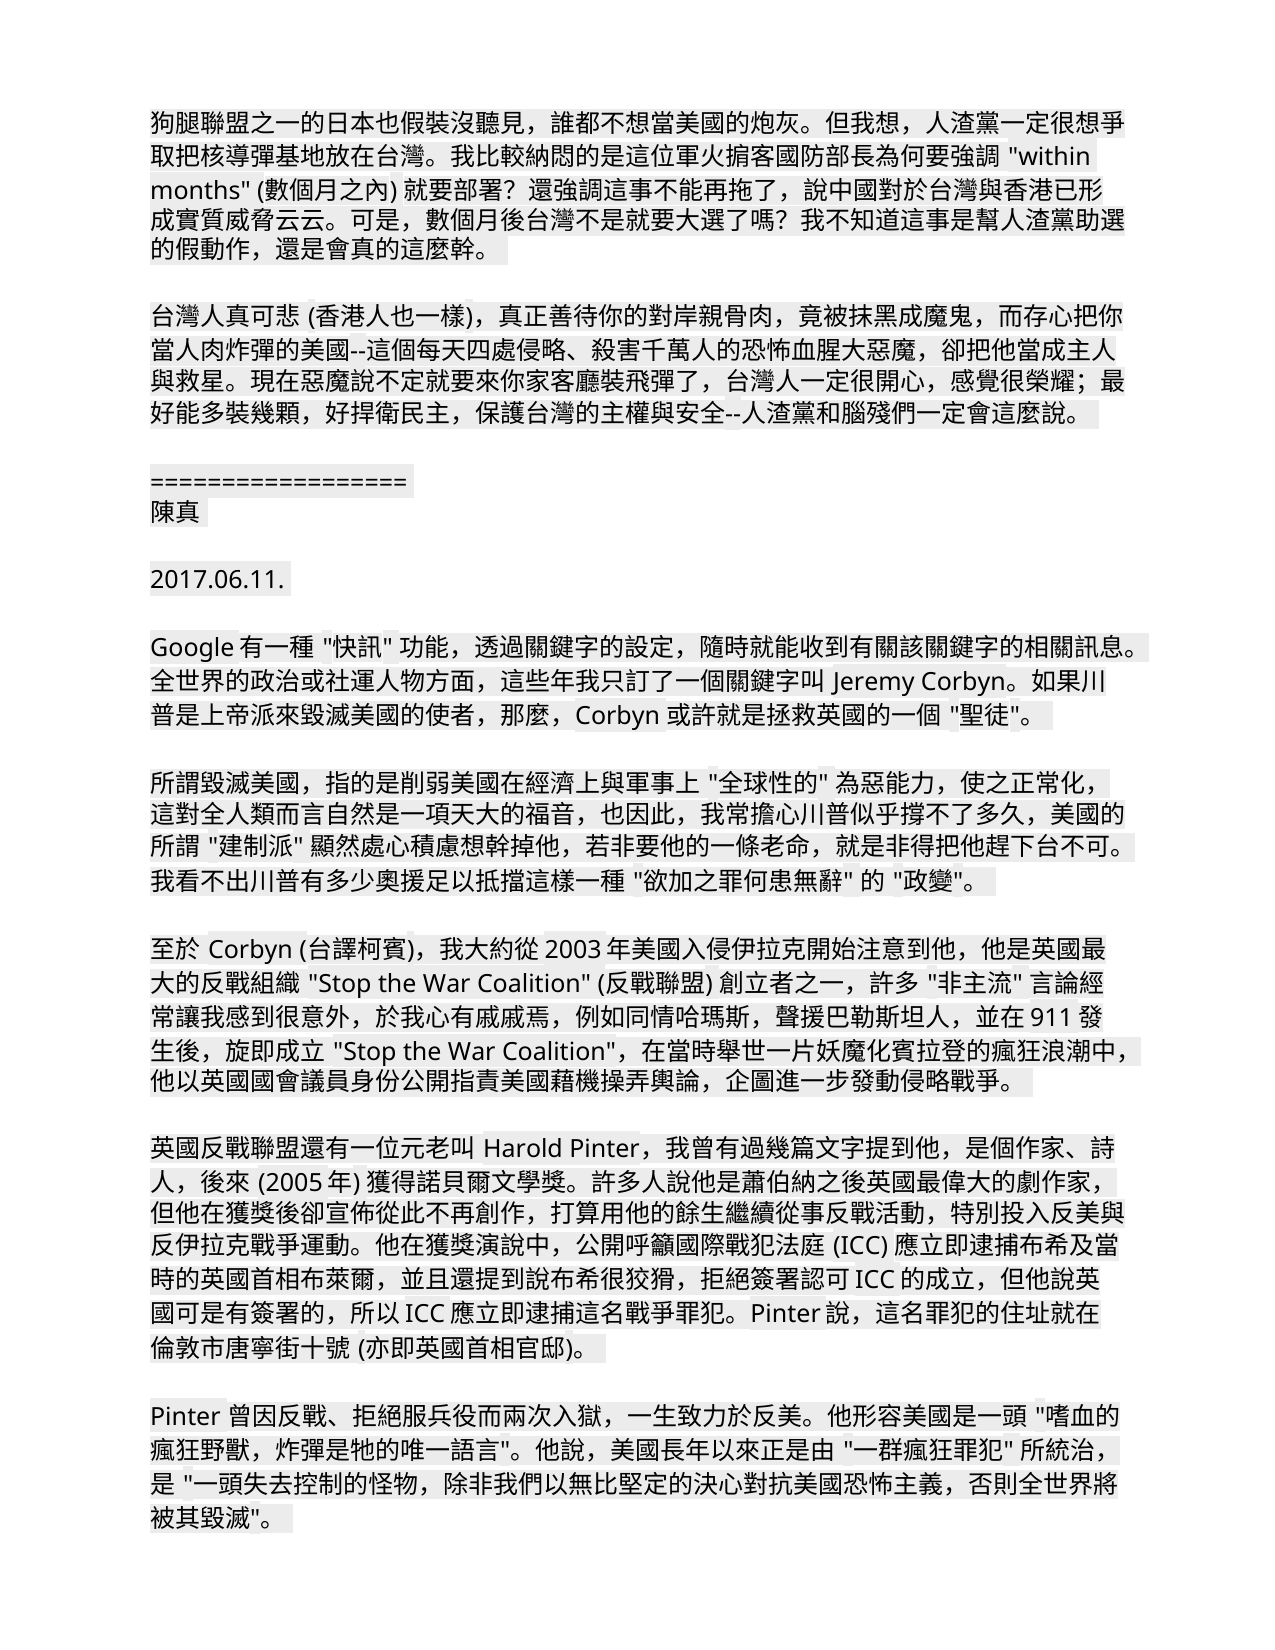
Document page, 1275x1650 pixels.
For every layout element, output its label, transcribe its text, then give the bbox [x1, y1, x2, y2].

text 卡韓政變 (136)：英國的 "韓國瑜" 輸了，台灣的這一位呢？ 陳真 2019. 08. 06. 秉叡， 任何人只要反對以色列之屠殺巴勒斯坦人，就會被扣上反猶的帽子。柯賓的 "罪狀" 可以寫成一本書，反猶指控只是其中之一，而且相當表淺，不是深層原因。 柯賓基本上就是 "巴勒網之友"，他的主要罪證大約就是七個字：親中反美反侵略。 他跟韓國瑜在某種政治遭遇上真的很像，原本是小蝦米，因其得民心，迅速變成大鯨魚，然後CIA就出面收拾，把他打回原形。 不過，韓國瑜顯然要狡猾許多，從他說出 "國防靠美國"，我就知道他要選總統了，要不然不會講這種蠢話。國防靠美國不就等於請鬼拿藥單？但他得這麼講，好讓台灣人的美國主子放心。 柯賓就比較一致，他還沒當上首相就已經揚言要撤除英國的核彈基地，要收容難民，要窮人優先，要庶民至上，要反美反以反侵略反軍火貿易，要大大親中，同情哈瑪斯，哀悼賓拉登，讚賞卡斯楚，每年要大幅增加一百億的兒童健康醫療與福利預算，鐵公路運輸及能源設施要收歸國有，要積極回應氣候暖化問題，要打房，要大量興建低價公共住宅，要維護外來移民與少數民族的各項平等權利，要善待並收容接納更多難民，而且還特別強調敘利亞千萬難民的悲慘處境，要賦予工會更大的法定權力，要給勞工更好的待遇，要針對富人及大企業加稅，要大幅提高社福支出等等等。 很多工黨黨內同志聞之跳腳，說這是工黨的 "自殺宣言"。就像韓國瑜一樣，不但保守黨要他死，就連柯賓自己當黨主席的工黨也拼命打他。 至於你問說 CIA怎麼幹掉他，倒不如問說，就像韓國瑜一樣，西方主流媒體有沒有哪一天、有沒有哪一點不抹黑他的？說他居心叵測，說他通敵，說他草包，說他無能，說他政治血統不純正，學經歷差，說他叛國，說他民粹，說他支持者非理性水準低，說他這樣那樣，甚至連暗殺、政變的聲音都有，無論如何就是不能讓他勝出。 英國的韓國瑜輸了，台灣的這一位呢？ 底下是我之前寫的一些留言，稍微有提到柯賓。 另外，有件很重要的事順便一提： 上星期五 (8月2日)，美國片面撕毀1988年與俄國簽署的 "中程飛彈條約" (INF)，準備研發新型彈道飛彈系統，並表明頭號敵人就是中國。美國的新任國防部長 Mark Esper (一個軍火公司的掮客)，這兩天並揚言將在 "數個月之內" 在亞洲部署可以攜帶核彈頭的中程飛彈。美國的狗腿聯盟之一澳洲，向來對美國忠心耿耿，卻馬上說不要不要，拜託不要找我，不要把飛彈放在澳洲。美國都還沒問他的意願，他趕緊就說不要不要。 狗腿聯盟之一的日本也假裝沒聽見，誰都不想當美國的炮灰。但我想，人渣黨一定很想爭取把核導彈基地放在台灣。我比較納悶的是這位軍火掮客國防部長為何要強調 "within months" (數個月之內) 就要部署？還強調這事不能再拖了，說中國對於台灣與香港已形成實質威脅云云。可是，數個月後台灣不是就要大選了嗎？我不知道這事是幫人渣黨助選的假動作，還是會真的這麼幹。 台灣人真可悲 (香港人也一樣)，真正善待你的對岸親骨肉，竟被抹黑成魔鬼，而存心把你當人肉炸彈的美國--這個每天四處侵略、殺害千萬人的恐怖血腥大惡魔，卻把他當成主人與救星。現在惡魔說不定就要來你家客廳裝飛彈了，台灣人一定很開心，感覺很榮耀；最好能多裝幾顆，好捍衛民主，保護台灣的主權與安全--人渣黨和腦殘們一定會這麼說。 ================== 陳真 2017.06.11. Google有一種 "快訊" 功能，透過關鍵字的設定，隨時就能收到有關該關鍵字的相關訊息。全世界的政治或社運人物方面，這些年我只訂了一個關鍵字叫 Jeremy Corbyn。如果川普是上帝派來毀滅美國的使者，那麼，Corbyn 或許就是拯救英國的一個 "聖徒"。 所謂毀滅美國，指的是削弱美國在經濟上與軍事上 "全球性的" 為惡能力，使之正常化，這對全人類而言自然是一項天大的福音，也因此，我常擔心川普似乎撐不了多久，美國的所謂 "建制派" 顯然處心積慮想幹掉他，若非要他的一條老命，就是非得把他趕下台不可。我看不出川普有多少奧援足以抵擋這樣一種 "欲加之罪何患無辭" 的 "政變"。 至於 Corbyn (台譯柯賓)，我大約從2003年美國入侵伊拉克開始注意到他，他是英國最大的反戰組織 "Stop the War Coalition" (反戰聯盟) 創立者之一，許多 "非主流" 言論經常讓我感到很意外，於我心有戚戚焉，例如同情哈瑪斯，聲援巴勒斯坦人，並在911發生後，旋即成立 "Stop the War Coalition"，在當時舉世一片妖魔化賓拉登的瘋狂浪潮中，他以英國國會議員身份公開指責美國藉機操弄輿論，企圖進一步發動侵略戰爭。 英國反戰聯盟還有一位元老叫 Harold Pinter，我曾有過幾篇文字提到他，是個作家、詩人，後來 (2005年) 獲得諾貝爾文學獎。許多人說他是蕭伯納之後英國最偉大的劇作家，但他在獲獎後卻宣佈從此不再創作，打算用他的餘生繼續從事反戰活動，特別投入反美與反伊拉克戰爭運動。他在獲獎演說中，公開呼籲國際戰犯法庭 (ICC) 應立即逮捕布希及當時的英國首相布萊爾，並且還提到說布希很狡猾，拒絕簽署認可ICC的成立，但他說英國可是有簽署的，所以ICC應立即逮捕這名戰爭罪犯。Pinter說，這名罪犯的住址就在倫敦市唐寧街十號 (亦即英國首相官邸)。 Pinter 曾因反戰、拒絕服兵役而兩次入獄，一生致力於反美。他形容美國是一頭 "嗜血的瘋狂野獸，炸彈是牠的唯一語言"。他說，美國長年以來正是由 "一群瘋狂罪犯" 所統治，是 "一頭失去控制的怪物，除非我們以無比堅定的決心對抗美國恐怖主義，否則全世界將被其毀滅"。 早在美國入侵伊拉克之前，Pinter更公開指控美國是當代納粹的翻版。他說，美國之所以入侵伊拉克，絕非僅僅只是為了圖謀伊拉克的石油，更是企圖以武力控制全世界，不惜屠殺無數人命。他說，入侵伊拉克就是一樁 "純屬預謀的血腥大屠殺，而英國首相布萊爾則為其幫凶"，應立即繩之以法。 2005年，Pinter 已七十多歲，罹患食道癌，聲音沙啞，行動不便。那時我還在英國，在電視上看到他發表諾貝爾文學獎獲獎演說，提到侵略伊拉克戰爭，提到美國 "以集束彈、貧鈾彈以及各種恐怖刑求和肆無忌憚針對平民的大屠殺"，他問道： "到底得殺死多少人，才能被定罪為屠夫與戰犯？十萬條人命夠不夠？" 不知道為什麼，當我聽到這段話，心裏突然有一種很深的感動。我也許會找時間把他的一些演說給翻譯成中文。 那些年，我也參與了一些活動，包括反貧鈾彈以及我所謂的 "拖美軍上法庭" (過去曾寫過一系列相關文字記錄)，包括參與一些抗爭等等。沒想到，一轉眼之間，幾乎都快20年過去了，以美國為首的一幫奉行 "國家恐怖主義" 的西方聯盟，依舊屠戮生靈，殘害整個世界。 我本來是要講柯賓的，卻講到平特 (Pinter) 來。我很期待有一天柯賓能當上英國首相。但我知道，許多人當他獲得巨大權力後，往往會露出真實本性中的各種弱點與貪婪 (例如已腐敗到無恥可怕的翁山蘇姬)，或是礙於現實壓力，被迫妥協，因此我倒也不敢對柯賓掛出絕對百分百的保證。我只能說，從他過去幾十年的表現來看，我相信其人品之正直無私，相信他對於其所謂理想乃是出於真心，並且戮力實踐之，四十年如一日。 當代仍然在世的政治人物中，我最仰慕的當然就是習近平，除此之外，我還佩服烏拉圭前總統Jose Mujica。柯賓自然也是世上極少數良善政治人物之一，他從很年輕就開始參與各種社運與反戰運動，濟弱扶傾，對弱者與受壓迫者深具同情；出道年紀跟我差不多，18歲就已經是反核武組織 CND (The Campaign for Nuclear Disarmament) 的成員。CND是羅素所參與創立並擔任領導人，創立於上個世紀五零年代末期，至今依然活躍。我們目前所熟知的和平標幟，便是羅素當年請人設計的CND 徽章。 八零年代，柯賓因為反對南非種族隔離政策，聲援當時人在獄中的恐怖份子曼德拉，在南非駐英大使館前發起群眾抗爭，因而被捕。柯賓的父母亦不遑多讓。他父母是在當年西班牙內戰時參與和平運動所認識，也是反戰反帝人士。 在台灣，所謂 "社運" 已經變成各路人渣的權力晉身階與裝飾品及政治鬥爭工具，變成一種什麼都不用做，連流幾滴汗也不用，只需迎合主流政治勢力，耍耍嘴皮，透過主流媒體炒作吹捧便能戴上 "社運" 人士或 "社運" 明星的光環，然後一路扶搖直上，吃香喝辣。但在英國絕非如此，從事社運者，往往真的以之為人生目標，而非以之為斂財奪權爭名奪利的工具。 而且，西方社運人士不管做了多少事，往往平平淡淡，不為人所知，毫無虛榮可言。這在台灣是幾乎難以想像的。台灣人只要稍微參與了一點點根本微不足道的活動，幾乎個個滿身惡臭虛榮，驕傲自滿，甚至囂張跋扈，"社運" 一詞，就好像什麼偉大裝飾品似的。這跟西方社運人士之平淡平實與真實的強烈熱情，完全無法相提並論，完全不一樣的兩種生物；他們即便因此從政，也絕非像台灣這樣一些純粹耍嘴皮、把社運當搖錢樹、當成權力晉身階、藉以吃喝拐騙、為特定政治勢力服務 (亦即反中反華) 的無恥貪婪之徒。 除了反戰聯盟，柯賓也是ISM (International Solidarity Movement) 的成員，反以色列，支持巴勒斯坦，反種族歧視，推動反核武，參與各項人權運動，支持動物權，強調 "窮人優先" 等等等。他自述其從政核心理念就是反戰反核武反侵略，並且希望窮人的基本權益能夠成為政治上的優先要務。許多工黨人士或工黨支持者說他太過於左派，太過於理想化，說他若掌權，將使得工黨在政治權力上更進一步萎縮。前首相布萊爾更宣稱柯賓若掌權，工黨將崩潰瓦解，永遠別想執政。 對此我很不解，難道是要像布萊爾那樣一種與美國沆瀣一氣、跟保守黨根本沒兩樣、甚至敵視工會與工人的所謂 "新工黨" (New Labour) 才叫做 "不會太理想化"？我倒是認為，一個黨，寧可因為堅持理想而萎縮，也千萬不要藉著背棄理想而壯大。你看他媽的像民進黨那樣，藉著為非作歹與貪贓枉法，壯大成為一個龐大的人渣黨，對人民有任何意義嗎？ 事實上，柯賓不但沒有使工黨萎縮，反而在英國的年輕一代與大學生乃至中學生中捲起一股風潮，氣勢驚人，前所未見。2015年，以六成的空前壓倒性得票率，當選為工黨主席，包括英國導演肯洛區以及美國導演奧立佛史東等人也都公開表態支持，甚至肯洛區還義務幫他拍攝影片，為其平反或澄清各項抹黑與指控。 在他當選黨魁之前，國際政壇上乃至英國內部，恐怕沒有多少人聽過這號人物。工黨同志亦然，根本不當他一回事，認為他只是來玩的，來亂的，選舉賭盤賠率甚至高達兩百倍。年輕人與學生的熱烈支持，卻使其聲勢大漲。於是，一時之間，包括工黨內部右翼勢力以及英國大小媒體等等等，一致對他大舉圍剿，像瘋了似的。 柯賓的崛起，相當戲劇化。依英國工黨的規定，參選黨主席者需獲得15%的工黨議員的連署，亦即至少需要35名議員的提名。柯賓在截止報名的兩天前才僅獲得17 個簽名。後來，工黨右翼勢力認為這人只是來亂的，根本不可能當選，但是為了製造工黨具有左、右各方勢力共同角逐的民主假像，一些右翼議員便抱著一種看笑話的心理，"熱情" 地跑來幫柯賓提名，希望讓他登記參選，同時也可以藉其慘敗來證明左翼思想根本行不通。於是，就在截止登記參選前的最後一刻，柯賓終於拿到36個簽名，成功取得參選黨主席資格。 就在黨內外紛紛等著看笑話之際，讓人沒想到的是，柯賓透過上百場的各地演講，誠懇樸實的演說內容及真實熱情，竟感動了許多學生和年輕人。柯賓的當選，在我看來，意義非凡。不但對英國之政治走向影響重大且深遠，而且影響整個國際局勢。如果你了解這個人，聽過他的演說，看過他的應對進退，你會發現，他個人本身或許沒有什麼政治煽動力，甚至有點平淡呆板，但他長期執著投入的理念與行動，卻捲起一股震撼人心的風潮。遠在台灣，透過極其有限的文字、聲音和影像，我彷彿都能感受到那樣一種熱情。我虔誠地希望他，切莫背棄世人期望。 柯賓兩度當選為工黨黨魁，一年半之間，黨員人數從20萬迅速增加到最高55萬人，足足翻了兩、三倍，成為歐洲最大的左派政黨。新黨員之中，大多數是年輕人，其中更包括數以萬計的學生因為柯賓而加入工黨，其熱烈場面類似台灣的 "太陽花"，甚至有過之無不及。不過，一樣是沸騰，一善一惡，一個是真心熱血，一個卻是無腦蠢血，兩者之內涵與本質剛好南轅北轍；一個是透過島內主流政治勢力的煽動、洗腦與動員，為其黑暗墮落勢力之奪權搖旗吶喊，一個卻是自發性的對於普世價值的強烈認同，引領著英國社會的前進與改造。 柯賓競選黨魁時，提出許多非主流政見，包括裁廢英國核武設施，退出北約，反對軍事反恐與侵略政策，主張和平對話，大幅刪減國防預算，贊成愛爾蘭統一，要求將當前由英國統治的北愛爾蘭地區交還給愛爾蘭，另外還包括高等教育完全免費，每年大幅增加上百億的兒童健康醫療與福利預算，鐵公路運輸及能源設施收歸國有，積極回應氣候暖化問題，大量興建低價公共住宅，維護外來移民與少數民族的各項平等權利，善待並接待更多難民 (特別是更需要接受幫助的敘利亞難民)，賦予工會更大的法定權力，針對富人及大企業加稅，大幅提高社福支出等等等。許多黨內同志聞之跳腳，說這是工黨的 "自殺宣言"，預言工黨將進一步萎縮，乃至一敗塗地永不超生云云。但事實上，工黨不但沒有萎縮，反而激起年輕學子的熱情，掀起一股驚人的入黨潮，甚至在短短兩星期內有幾萬人申請入黨。 說到萎縮，英國下議院有一篇官方報告： http://researchbriefings.files.parliament.uk/documents/SN05125/SN05125.pdf 請看第七頁有個圖，清楚顯示保守黨在這半個多世紀來，從280萬黨員的歷史高峰，如何一路萎縮至今日的15萬黨員。我並非說黨員人數很重要，更不是說我們應該老掛念著所謂壯大。事實上，從一個長期眼光來看，一個社會的成員之普遍素質的良莠，似乎或多或少決定了一種政黨屬性與政策作風的發展。所謂優秀的人民素質，似乎比較有可能對政治與政黨產生正面淘汰的作用。 政治人物或政黨或社運團體所應該做的，絕不是一味透過討好、欺騙等手段來迎合所謂大多數人，而是應該各自把理念說清楚，並且言行一致，一以貫之，否則只是製造惡性循環，產生一種反淘汰現象，一如台灣的所謂民主發展之畸形與病態：越是努力扯爛污，越是整天搞分贓玩權謀，越是滿口謊言造謠抹黑，越是亂開空頭支票，越是前言不罩後語，胡扯瞎掰，越是品性不端擅於造勢做秀上下其手，卻反倒越容易壯大，因為人民喜歡這一套。 所謂民主，畢竟不是不證自明的真理，更不是沒有前提要件的一場遊戲，人民的素質基本上還是主導了任何一種政治型態的成敗，包括所謂民主制度在內。難道你能想像諸如人渣黨這樣一種爛到爆、無恥下流到極點的低能敗德政黨，有可能在比方說英國存活甚至大放異彩？英國人會那麼蠢、那麼容易受欺瞞嗎？ 但在台灣，人渣黨卻勢如破竹，威不可擋，只是我依然不相信這會是一種長久現象。我相信，長期而言，人心依然還是會朝著基本良善與理性的方向發展。甘地有句話是對的："只要你走在正確的道路上，遲早會到達目的地"。維根斯坦談到哲學方法時，有個隱喻亦與此類似，他說："只要你告訴我你用的是何種方法，我就能告訴你將會得到什麼樣的結果。" 柯賓的兩度勝出，不但激起年輕一代的熱情，也在英國傳統社會中帶來巨大的恐慌，不但保守黨大肆攻擊，媒體更是傾巢而出一致打壓，把柯賓的崛起，提升到所謂 "國家安全、經濟安全以及屬於所有人的這個大家庭的安全威脅"。軍方高層甚至有人匿名揚言，如果柯賓在將來的大選中獲勝，成為英國首相，若他膽敢裁廢核武及大幅削減軍備與國防支出，軍方將不惜採取 "直接行動"，亦即軍事政變。相關發言，十分荒唐。 就連有些金融相關機構及媒體都紛紛發出警告，指控柯賓和恐怖份子眉來眼去，指控柯賓代表一股惡勢力，警告大家說英國往後將陷入全國大罷工的國家混亂之中云云。英格蘭銀行 (意即英國的中央銀行)，更是相當失態地公開表明反對柯賓之主張低利貸款給經濟弱勢平民購置社會住宅，說他之該項主張，侵害了銀行的什麼 "獨立性"。此外，更有一百多名大企業家聯名反對工黨上台。 柯賓過去擔任領導人的 "Stop the War Coalition" (反戰聯盟)，這兩年更是成為眾矢之的，被主流媒體妖魔化得非常厲害。我在英國住了十年，對其主流媒體向來之言論性質及其表達方式知之甚詳。一般而言，除了一些腥羶色小報之外，媒體基本上仍然會有著一種所謂英國紳士風度，含蓄，委婉，喜好論理，措詞不會太激烈。但是，這兩年看一些英國主流媒體對於柯賓及其反戰聯盟的攻擊，卻讓我感到很意外，我還以為看到什麼假新聞，真不敢相信自己的眼睛。 舉個例，比方說，2016年12月10日所謂中間派的 "The Independent" (獨立報)，大標題寫著："反戰聯盟只對於和西方世界對抗感興趣而不顧敘利亞人死活"，文中譴責柯賓及其反戰聯盟竟反對英國出兵轟炸敘利亞，一心與西方為敵，"道德崩盤" (moral meltdown)，袒護恐怖份子，"支持戰爭罪犯阿塞德及俄國總統普丁"，"背叛追求民主的敘利亞人民" 等等。 號稱開明自由派的 "New Statesman" 就他媽的更直接了，2016年12月出刊的雜誌標題寫著："如果反戰聯盟想要追求和平，為何沉迷於俄國的戰爭？" 指控它與俄國狼狽為奸，並細數柯賓之罪狀，指出其為惡非始自今日。例如，指控柯賓在2011年仍然擔任反戰聯盟的領導人時，面對追求民主的 "阿拉伯之春"，"竟然鼓勵其支持者應該多看 RT (今日俄羅斯)，並且還宣稱說RT在報導利比亞的問題上比大多數媒體都更為客觀可信。" 立場偏保守的 The Telegraph (每日電訊報) 當然就更不客氣了，直接扣上通敵賣國的大帽子。2016年10月13日的報導，標題寫著："反戰聯盟為英國的敵人而戰"，文中點名柯賓，說這位工黨黨主席，"竟然拒絕譴責俄國，其立場恰恰與反戰聯盟沆瀣一氣，而且還鼓勵其支持者反對西方，甚至還嘲弄人們至俄國大使館外抗議的作法"。 就連工黨內部都內亂，比方說前影子內閣教育部長Tristram Hunt，一位歷史學教授，同時也曾是英國 "衛報" 的專欄作家，公開要求柯賓徹底脫離反戰聯盟，因為這是一個 "惡名昭彰的組織"。柯賓亦公開反駁說，反戰聯盟十多年反對入侵伊拉克、阿富汗及利比亞和敘利亞的立場並沒有錯。 英國主流媒體更對柯賓之公開讚賞馬克思是 "偉大的經濟思想家" 十分感冒，說他將來若當上首相，共產主義將帶來什麼血流成河云云。 保守黨當然也沒閒著，指控柯賓在數不清的罪行之中，有三大罪狀，分別是： 第一，"宣稱賓拉登之死是一樁悲劇。" 第二，"稱呼(與以色列對抗的)真主黨及哈瑪斯等 (恐怖主義團體) 是朋友。" 第三，"反對英國擁有核武器。" 這裏有張海報，上頭寫著 "工黨新任主席是國家安全的威脅"： https://goo.gl/u85CCb 柯賓肯定是全英國政治人物之中生活最節儉的一個人，據說物質要求非常低，數十年來如一日。至少在這一點上，任何反對他或抹黑他的人卻也不得不承認其樸素。不過，事實上他出身富裕，但因為年少便信仰社會主義及共產思想，儘管家境富裕，卻始終過著節儉生活。 不管柯賓將來從政之路如何發展，他的崛起，與其說是因為他帶動了理想主義的風潮，倒不如說是因為英國這個社會的人民素質還不錯。長遠來說，似乎也唯有良善優秀的人民，才比較有可能確保社會往一種好的方向發展。人民素質若不佳，則是反淘汰，開倒車，一如台灣之政治，往往劣幣逐良幣，人渣當道，純粹靠一個騙字。 陳真2017. 06. 10. P.S: 因其左派理念，有些人喜歡拿柯賓來和美國前民主黨總統參選人桑德斯（Bernie Sanders）相提並論，我想這真的是鬼扯蛋，差太遠了，差不多相差十億八千萬光年。 剛剛看了幾分鐘的台灣新聞，一個叫 "放眼看天下" 的節目，在中視頻道播出。我之所以有時會隨手看看島內這些所謂學者專家的座談性節目，當然不是為了增進知識，而只是有時想看看市面上這些鬼扯蛋專家又在胡扯些什麼了。我看到一位某大學國關中心的教授，講起卡達被集體斷交的事，講一堆全是空洞可笑言論，什麼卡達被懷疑資助恐怖份子，以致於阿拉伯世界許多國家忍無可忍，於是決定一同與卡達斷交。 這位教授還 "分析" 說，期待美國的介入調和，反恐大業短期內也許會受斷交事件影響，但長期還要再繼續觀察云云。我很納悶，這位教授到底知不知道自己在說什麼？他難道不知道，這幾個跟人家斷交的國家，各自都跟各路恐怖份子關係好得很，甚至還是IS的大金主呢。國際關係怎麼會被他理解得那麼幼稚可笑呢？又不是卡通片或八點檔連續劇。 主持人另外還問這幾位教授說： "川普捲起的民粹風潮，一路從美國吹向法國，現在又吹向英國，請問各位學者專家們怎麼看這事情？特別是英國國會選舉，執政黨席次大幅減少，這是為什麼呢？" 其中有一位教授，是一名經濟學家。他說，英國工黨主席柯賓就是搞民粹這一套，柯賓提出什麼減免高等教育學費啦，富人增稅啦等等，就是學川普，跟川普是一脈相傳。 我聽了，差點當場口吐白沫，有一種很想按LP自殺的衝動。瞎掰真是也該有點常識。我真不明白，台灣是沒有國際關係方面的人才嗎？如果找不到人才，要不然來巴勒網找也可以啊。 我有時看大陸的這類節目，也常受到驚嚇，但卻是屬於一種佩服的驚嚇，因為從講者的發言內容你馬上就能知道發言者確實是個真正的專家，對於相關人事物那種熟稔程度與認知程度之深入，顯然遠遠在我這種 "業餘人士" 之上。 當然，我倒也不是一竿子打翻一船台灣學者專家，裏頭當然還是有不錯的，例如常上相關節目的賴岳謙教授，至少他是有做準備才發言的。至於其他教授或一些名嘴，我看全是隨口瞎掰，荒唐透頂，這回竟然把柯賓比喻成川普，那麼希拉蕊呢？是不是等於聖女貞德了？布希呢？應該就是跟拿破崙或漢武帝一脈相傳了吧？ ============== 陳真 2017.03.01 對於英國的年輕一代，我經常感到由衷的敬佩。不信你看看工黨主席柯賓(Jeremy Corbyn)那樣一個非常非主流的人是如何上台，他既是飽受主流媒體妖魔化的 ISM (International Solidarity Movement，巴勒斯坦團結運動)成員，又是英國最大的反戰組織 "Stop the War Coalition"的主席，讚美卡斯楚是歷史巨人，歌頌其造福古巴民眾的世界一流醫療與教育體制，哀悼賓拉登的死是一場悲劇，主張廢除英國所有核武，大幅裁減英國軍備，並且極為親中，高度推崇習近平。這樣一個人參選工黨主席，竟吸引了英國數萬年輕學子的入黨潮。 =============== 陳真 2016.05.26. 柯賓恐怕是英國過去幾十年來最為左傾的政治領袖，立場極其鮮明，主要訴求是反戰，反核武，反侵略，痛斥英美侵略伊拉克及敘利亞等國，要求追究戰爭罪責；主張廢除英國王室，退出窮兵黷武的北約組織；經濟與社會政策上則是對難民採寬容政策，捍衛各種弱勢族群，反撙節，反對社福經費縮水，堅定維護窮人權益，主張開徵富人稅、主張教育全部免費等等。 [150, 75, 1125, 1569]
